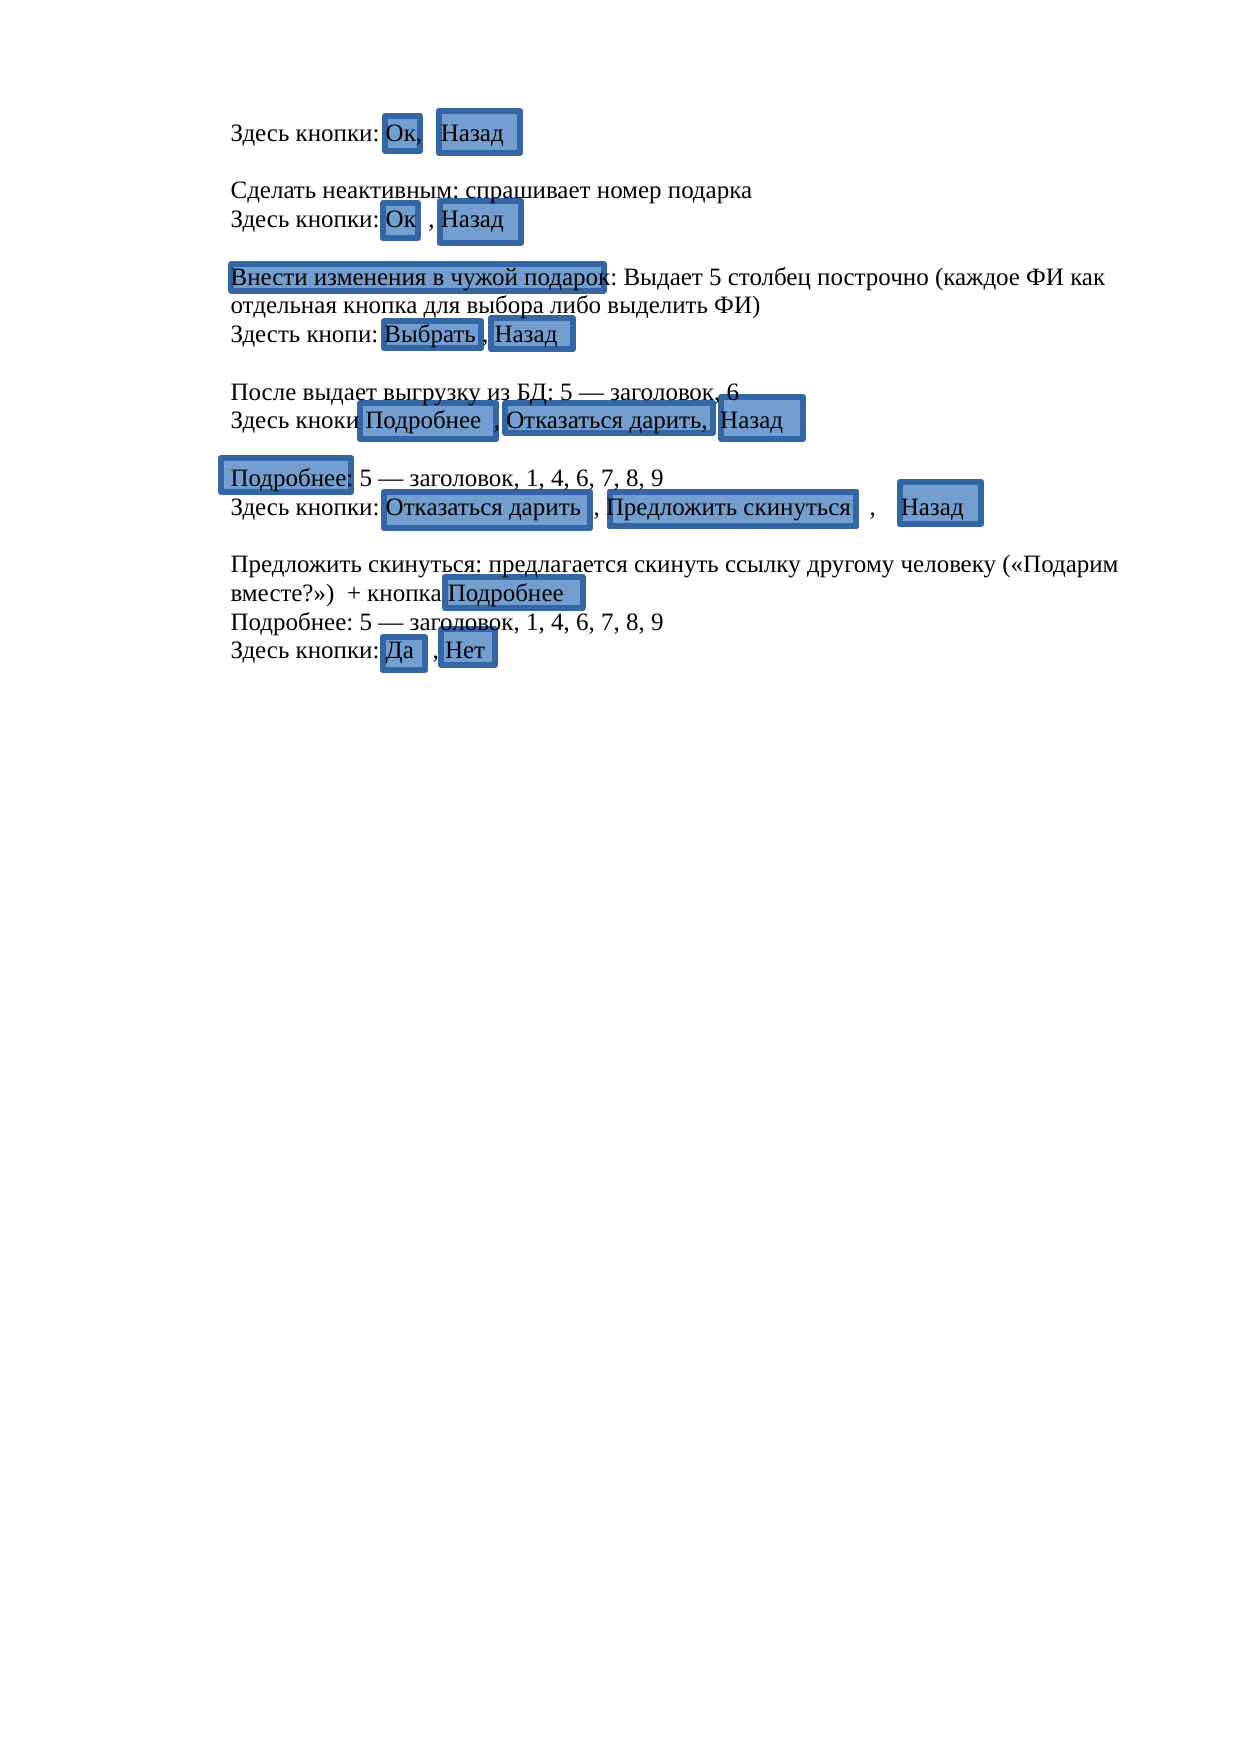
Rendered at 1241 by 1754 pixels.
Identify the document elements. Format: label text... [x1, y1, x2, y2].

text После выдает выгрузку из БД: 5 — заголовок, 6 [230, 377, 1122, 406]
text Здесь кнопки: Ок , Назад [524, 204, 1122, 233]
text Здесь кнопки: Да , Нет [230, 636, 380, 664]
text Здесь кноки Подробнее , Отказаться дарить, Назад [230, 406, 357, 434]
text Здесь кноки Подробнее , Отказаться дарить, Назад [806, 406, 1122, 434]
text Здесь кнопки: Отказаться дарить , Предложить скинуться , Назад [230, 492, 381, 521]
text Здесь кнопки: Отказаться дарить , Предложить скинуться , Назад [984, 492, 1122, 521]
text Внести изменения в чужой подарок: Выдает 5 столбец построчно (каждое ФИ как отдельная кнопка для выбора либо выделить ФИ) [230, 262, 1122, 319]
text Здесть кнопи: Выбрать , Назад [576, 319, 1122, 348]
text Здесть кнопи: Выбрать , Назад [230, 319, 381, 348]
text Здесь кнопки: Да , Нет [498, 636, 1122, 664]
text Сделать неактивным: спрашивает номер подарка [230, 176, 1122, 204]
text Здесь кнопки: Ок, Назад [523, 118, 1122, 147]
text Предложить скинуться: предлагается скинуть ссылку другому человеку («Подарим вместе?») + кнопка Подробнее [230, 549, 1122, 607]
text Подробнее: 5 — заголовок, 1, 4, 6, 7, 8, 9 [230, 607, 1122, 636]
text Здесь кнопки: Ок , Назад [230, 204, 380, 233]
text Здесь кнопки: Ок, Назад [230, 118, 382, 147]
text Подробнее: 5 — заголовок, 1, 4, 6, 7, 8, 9 [354, 463, 1122, 492]
